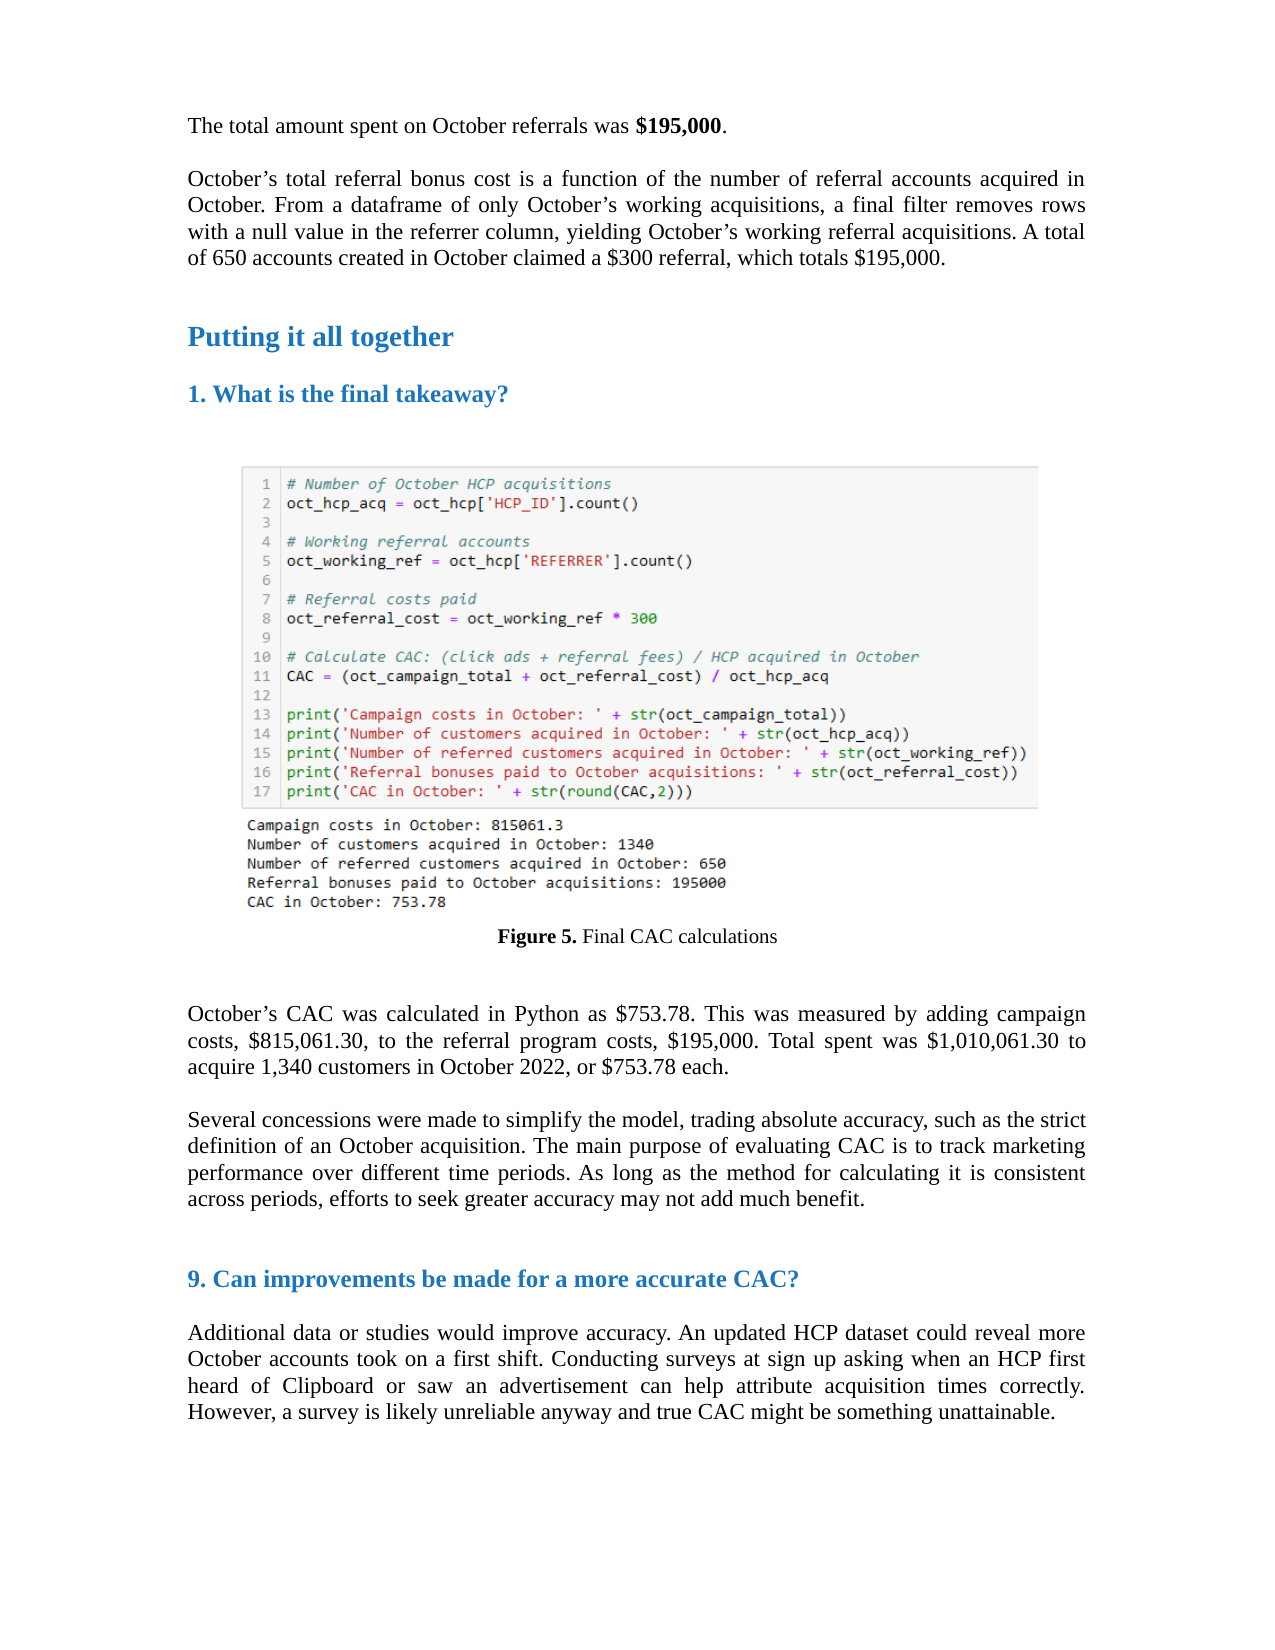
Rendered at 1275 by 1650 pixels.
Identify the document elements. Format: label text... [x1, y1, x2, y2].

text 1. What is the final takeaway? [187, 379, 1087, 407]
text Several concessions were made to simplify the model, trading absolute accuracy, such as the strict definition of an October acquisition. The main purpose of evaluating CAC is to track marketing performance over different time periods. As long as the method for calculating it is consistent across periods, efforts to seek greater accuracy may not add much benefit. [187, 1106, 1087, 1211]
text October’s CAC was calculated in Python as $753.78. This was measured by adding campaign costs, $815,061.30, to the referral program costs, $195,000. Total spent was $1,010,061.30 to acquire 1,340 customers in October 2022, or $753.78 each. [187, 1000, 1087, 1079]
text Figure 5. Final CAC calculations [187, 924, 1087, 948]
text Additional data or studies would improve accuracy. An updated HCP dataset could reveal more October accounts took on a first shift. Conducting surveys at sign up asking when an HCP first heard of Clipboard or saw an advertisement can help attribute acquisition times correctly. However, a survey is likely unreliable anyway and true CAC might be something unattainable. [187, 1319, 1087, 1424]
picture [236, 462, 1039, 924]
text Putting it all together [187, 319, 1087, 352]
text October’s total referral bonus cost is a function of the number of referral accounts acquired in October. From a dataframe of only October’s working acquisitions, a final filter removes rows with a null value in the referrer column, yielding October’s working referral acquisitions. A total of 650 accounts created in October claimed a $300 referral, which totals $195,000. [187, 165, 1087, 271]
text 9. Can improvements be made for a more accurate CAC? [187, 1264, 1087, 1293]
text The total amount spent on October referrals was $195,000. [187, 112, 1087, 139]
